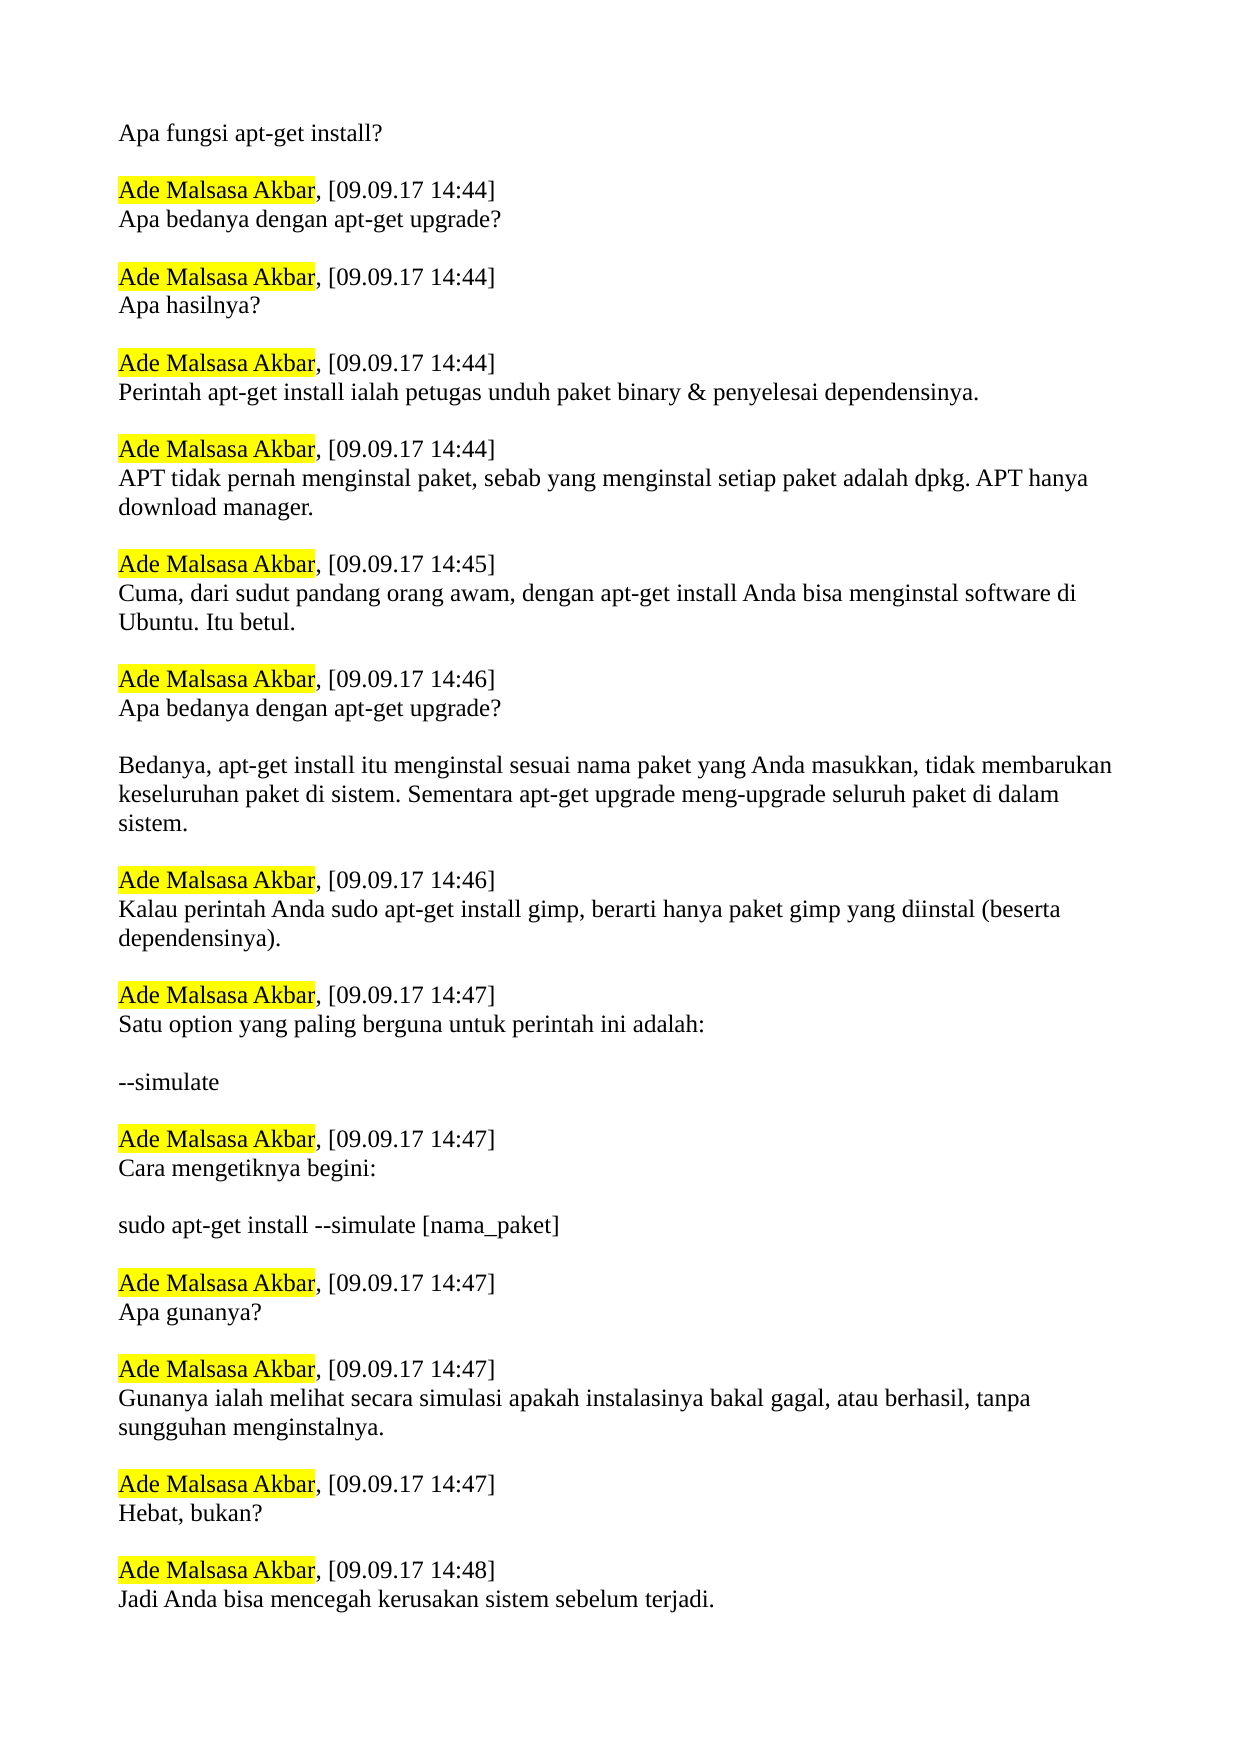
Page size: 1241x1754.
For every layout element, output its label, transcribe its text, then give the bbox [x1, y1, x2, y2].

text Apa gunanya? [118, 1297, 1122, 1326]
text Perintah apt-get install ialah petugas unduh paket binary & penyelesai dependensinya. [118, 377, 1122, 406]
text Cara mengetiknya begini: [118, 1153, 1122, 1182]
text Kalau perintah Anda sudo apt-get install gimp, berarti hanya paket gimp yang diinstal (beserta dependensinya). [118, 894, 1122, 952]
text Apa hasilnya? [118, 291, 1122, 319]
text Apa fungsi apt-get install? [118, 118, 1122, 147]
text Hebat, bukan? [118, 1498, 1122, 1527]
text Jadi Anda bisa mencegah kerusakan sistem sebelum terjadi. [118, 1584, 1122, 1613]
text Ade Malsasa Akbar, [09.09.17 14:46] [118, 664, 1122, 693]
text Ade Malsasa Akbar, [09.09.17 14:46] [118, 866, 1122, 894]
text APT tidak pernah menginstal paket, sebab yang menginstal setiap paket adalah dpkg. APT hanya download manager. [118, 463, 1122, 521]
text --simulate [118, 1067, 1122, 1096]
text Ade Malsasa Akbar, [09.09.17 14:47] [118, 1124, 1122, 1153]
text Apa bedanya dengan apt-get upgrade? [118, 204, 1122, 233]
text sudo apt-get install --simulate [nama_paket] [118, 1211, 1122, 1239]
text Ade Malsasa Akbar, [09.09.17 14:44] [118, 176, 1122, 204]
text Ade Malsasa Akbar, [09.09.17 14:47] [118, 1354, 1122, 1383]
text Ade Malsasa Akbar, [09.09.17 14:44] [118, 434, 1122, 463]
text Ade Malsasa Akbar, [09.09.17 14:47] [118, 1469, 1122, 1498]
text Satu option yang paling berguna untuk perintah ini adalah: [118, 1009, 1122, 1038]
text Ade Malsasa Akbar, [09.09.17 14:47] [118, 1268, 1122, 1297]
text Apa bedanya dengan apt-get upgrade? [118, 693, 1122, 722]
text Bedanya, apt-get install itu menginstal sesuai nama paket yang Anda masukkan, tidak membarukan keseluruhan paket di sistem. Sementara apt-get upgrade meng-upgrade seluruh paket di dalam sistem. [118, 751, 1122, 837]
text Gunanya ialah melihat secara simulasi apakah instalasinya bakal gagal, atau berhasil, tanpa sungguhan menginstalnya. [118, 1383, 1122, 1441]
text Cuma, dari sudut pandang orang awam, dengan apt-get install Anda bisa menginstal software di Ubuntu. Itu betul. [118, 578, 1122, 636]
text Ade Malsasa Akbar, [09.09.17 14:48] [118, 1556, 1122, 1584]
text Ade Malsasa Akbar, [09.09.17 14:44] [118, 348, 1122, 377]
text Ade Malsasa Akbar, [09.09.17 14:47] [118, 981, 1122, 1009]
text Ade Malsasa Akbar, [09.09.17 14:44] [118, 262, 1122, 291]
text Ade Malsasa Akbar, [09.09.17 14:45] [118, 549, 1122, 578]
